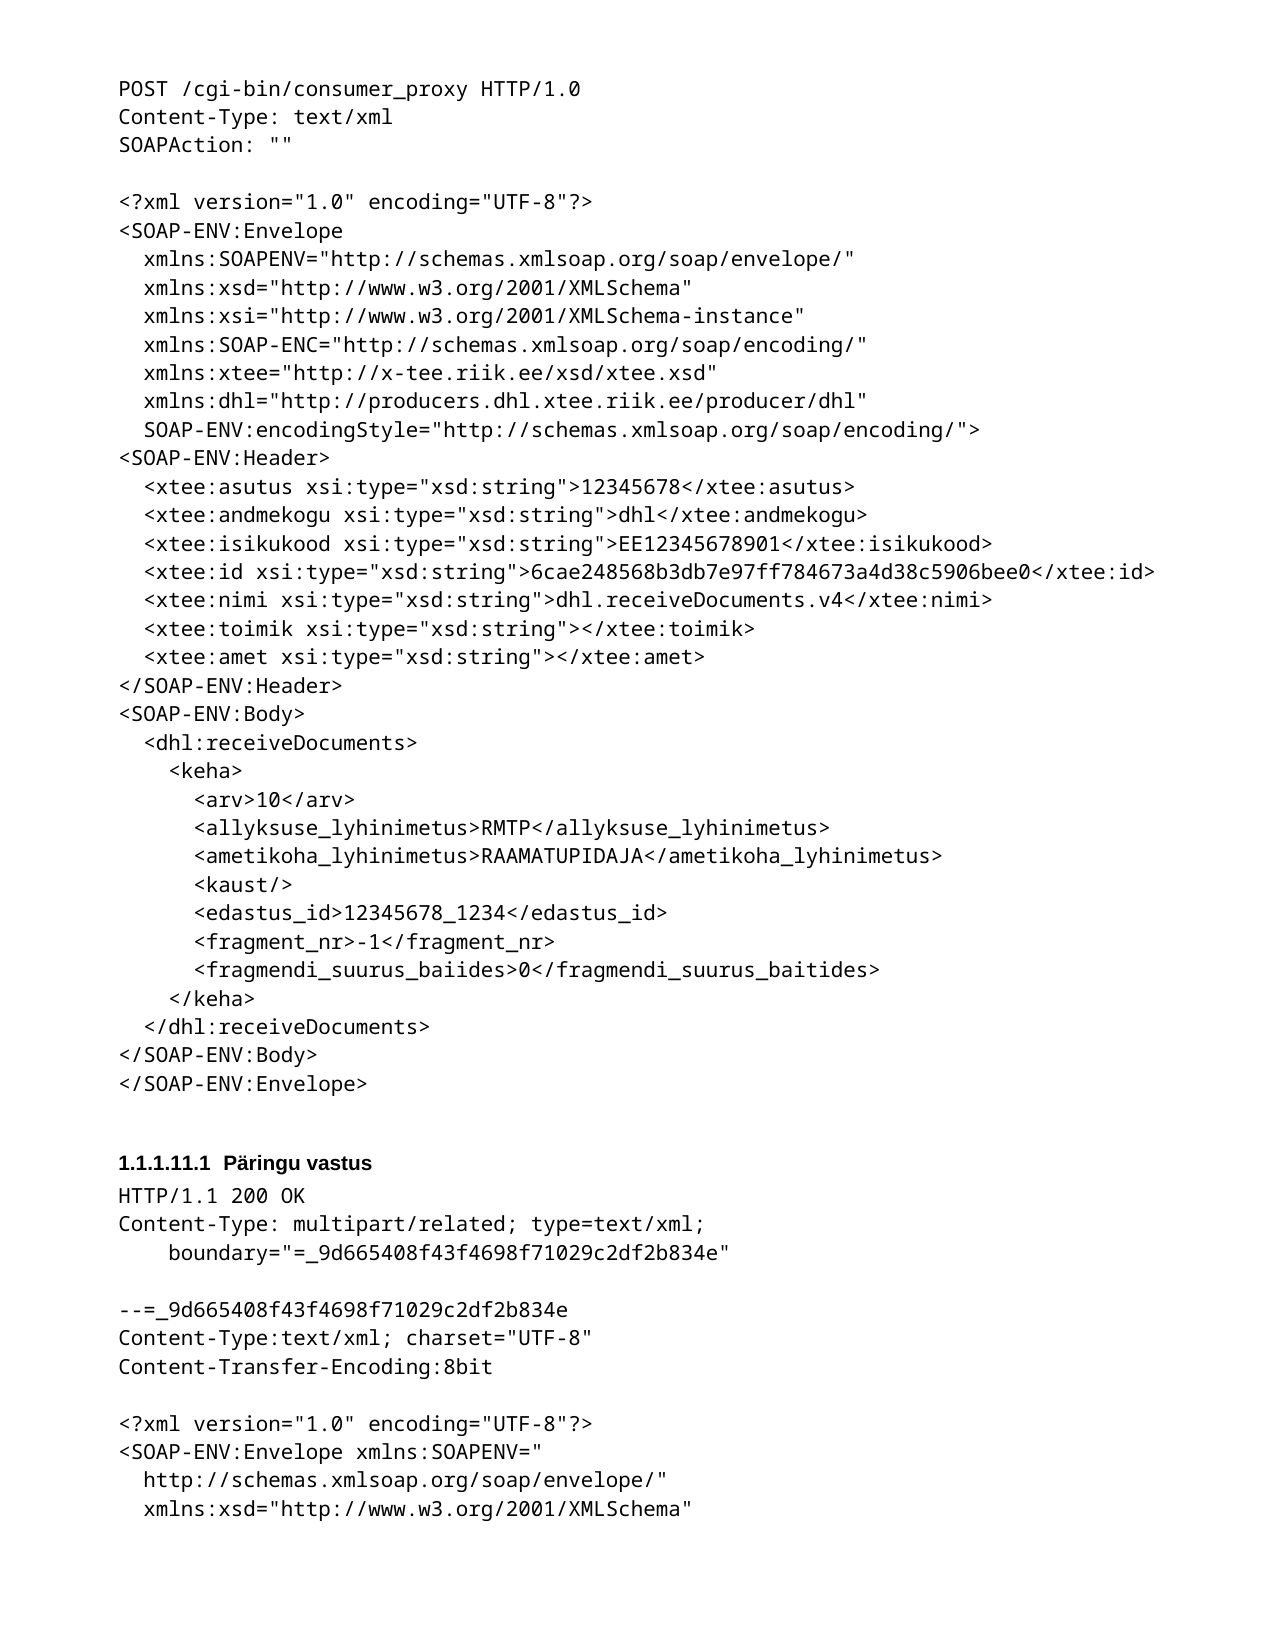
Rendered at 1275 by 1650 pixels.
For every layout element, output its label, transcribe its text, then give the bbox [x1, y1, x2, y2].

text SOAP-ENV:encodingStyle="http://schemas.xmlsoap.org/soap/encoding/"> [118, 415, 1157, 443]
text SOAPAction: "" [118, 131, 1157, 159]
text xmlns:xsd="http://www.w3.org/2001/XMLSchema" [118, 1494, 1157, 1522]
text <xtee:toimik xsi:type="xsd:string"></xtee:toimik> [118, 614, 1157, 642]
text boundary="=_9d665408f43f4698f71029c2df2b834e" [118, 1238, 1157, 1266]
subtitle Päringu vastus [118, 1151, 1157, 1175]
text xmlns:SOAPENV="http://schemas.xmlsoap.org/soap/envelope/" [118, 244, 1157, 273]
text <ametikoha_lyhinimetus>RAAMATUPIDAJA</ametikoha_lyhinimetus> [118, 842, 1157, 870]
text <keha> [118, 756, 1157, 785]
text <xtee:isikukood xsi:type="xsd:string">EE12345678901</xtee:isikukood> [118, 529, 1157, 557]
text </SOAP-ENV:Envelope> [118, 1069, 1157, 1097]
text <xtee:id xsi:type="xsd:string">6cae248568b3db7e97ff784673a4d38c5906bee0</xtee:id> [118, 557, 1157, 586]
text <SOAP-ENV:Body> [118, 699, 1157, 728]
text <xtee:nimi xsi:type="xsd:string">dhl.receiveDocuments.v4</xtee:nimi> [118, 586, 1157, 614]
text xmlns:xsi="http://www.w3.org/2001/XMLSchema-instance" [118, 301, 1157, 330]
text http://schemas.xmlsoap.org/soap/envelope/" [118, 1466, 1157, 1494]
text POST /cgi-bin/consumer_proxy HTTP/1.0 [118, 74, 1157, 102]
text </SOAP-ENV:Header> [118, 671, 1157, 699]
text <xtee:andmekogu xsi:type="xsd:string">dhl</xtee:andmekogu> [118, 500, 1157, 529]
text <SOAP-ENV:Header> [118, 443, 1157, 472]
text xmlns:SOAP-ENC="http://schemas.xmlsoap.org/soap/encoding/" [118, 330, 1157, 358]
text --=_9d665408f43f4698f71029c2df2b834e [118, 1295, 1157, 1323]
text </SOAP-ENV:Body> [118, 1041, 1157, 1069]
text Content-Type: multipart/related; type=text/xml; [118, 1209, 1157, 1238]
text <arv>10</arv> [118, 785, 1157, 813]
text </keha> [118, 984, 1157, 1012]
text <edastus_id>12345678_1234</edastus_id> [118, 898, 1157, 927]
text xmlns:xtee="http://x-tee.riik.ee/xsd/xtee.xsd" [118, 358, 1157, 387]
text </dhl:receiveDocuments> [118, 1012, 1157, 1041]
text <SOAP-ENV:Envelope [118, 216, 1157, 244]
text Content-Type: text/xml [118, 102, 1157, 131]
text Content-Type:text/xml; charset="UTF-8" [118, 1323, 1157, 1352]
text <fragment_nr>-1</fragment_nr> [118, 927, 1157, 955]
text <?xml version="1.0" encoding="UTF-8"?> [118, 187, 1157, 216]
text xmlns:dhl="http://producers.dhl.xtee.riik.ee/producer/dhl" [118, 387, 1157, 415]
text <xtee:asutus xsi:type="xsd:string">12345678</xtee:asutus> [118, 472, 1157, 500]
text <SOAP-ENV:Envelope xmlns:SOAPENV=" [118, 1437, 1157, 1466]
text HTTP/1.1 200 OK [118, 1181, 1157, 1209]
text <xtee:amet xsi:type="xsd:string"></xtee:amet> [118, 642, 1157, 671]
text xmlns:xsd="http://www.w3.org/2001/XMLSchema" [118, 273, 1157, 301]
text <fragmendi_suurus_baiides>0</fragmendi_suurus_baitides> [118, 955, 1157, 984]
text <kaust/> [118, 870, 1157, 898]
text <?xml version="1.0" encoding="UTF-8"?> [118, 1409, 1157, 1437]
text <allyksuse_lyhinimetus>RMTP</allyksuse_lyhinimetus> [118, 813, 1157, 842]
text <dhl:receiveDocuments> [118, 728, 1157, 756]
text Content-Transfer-Encoding:8bit [118, 1352, 1157, 1380]
